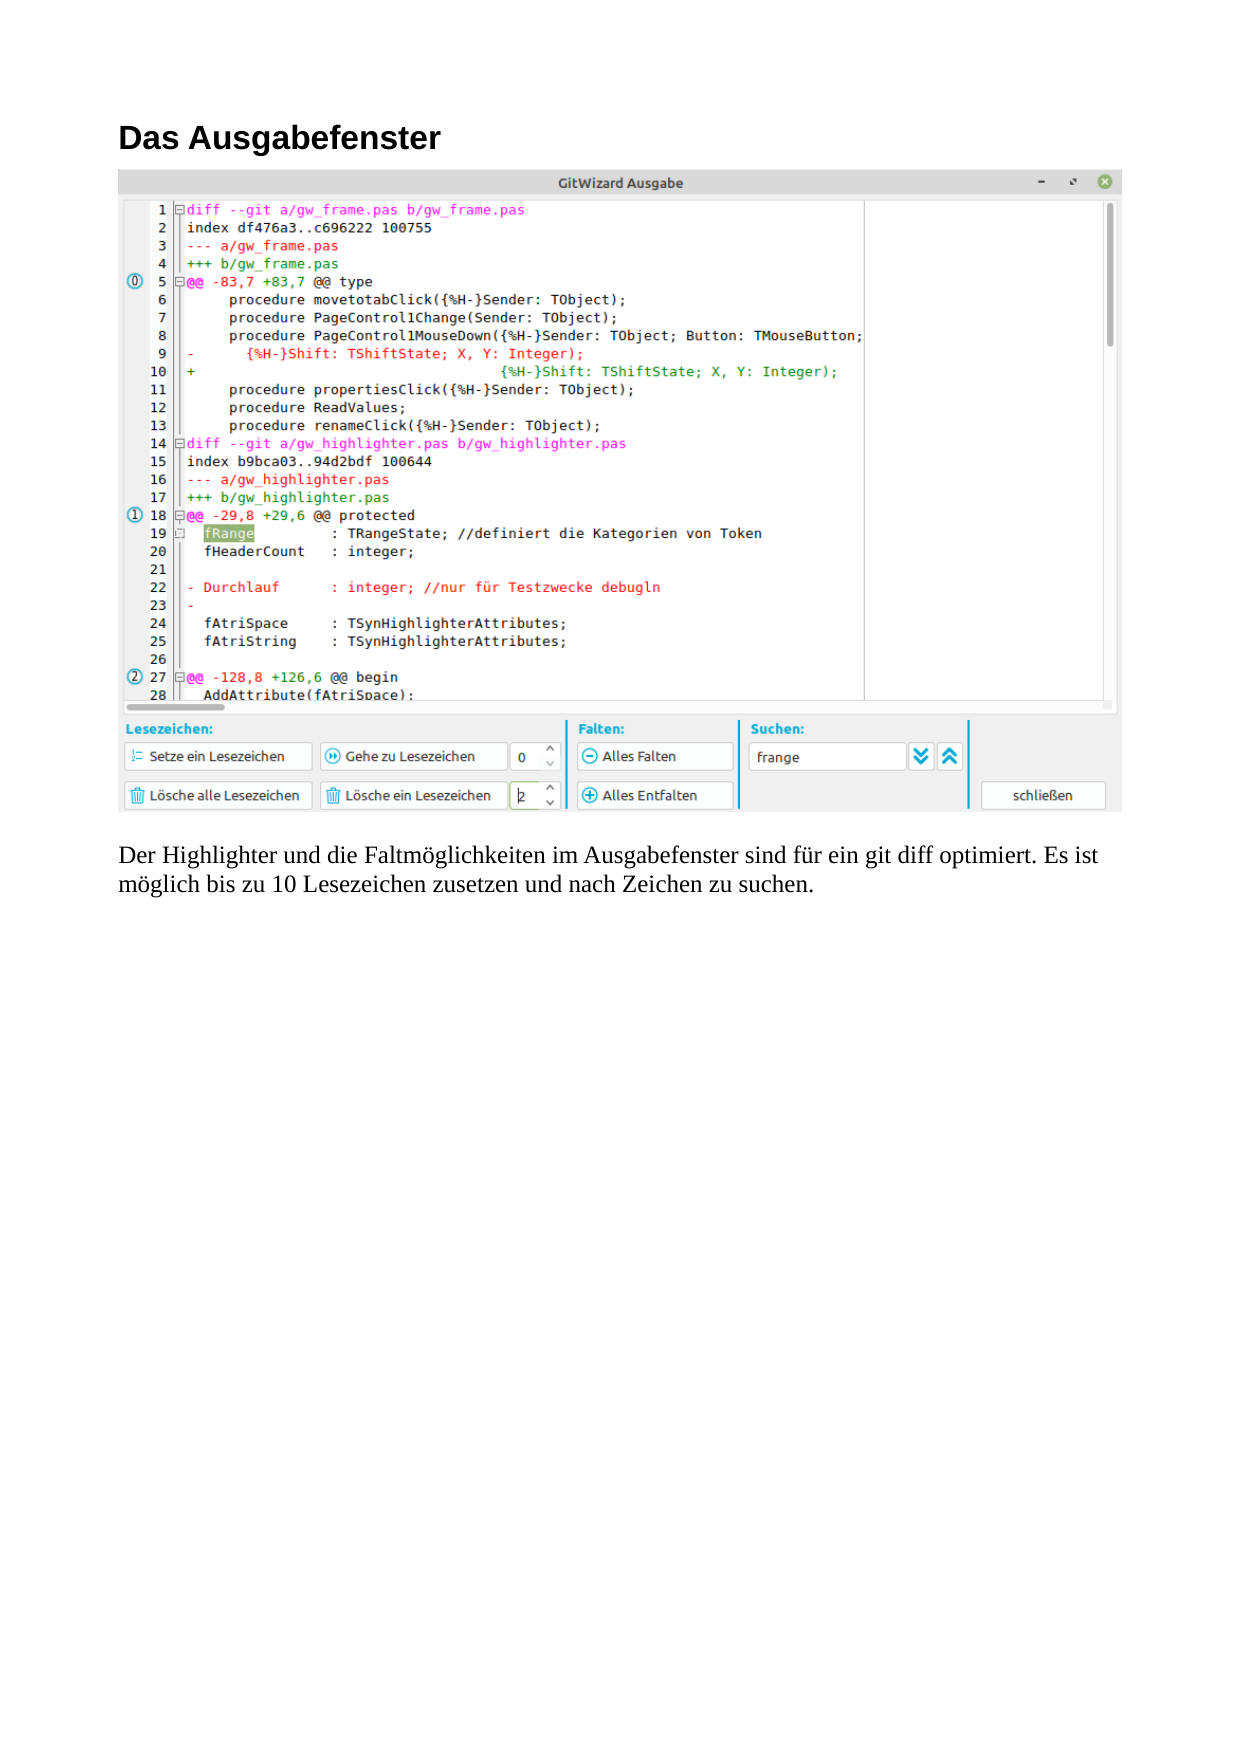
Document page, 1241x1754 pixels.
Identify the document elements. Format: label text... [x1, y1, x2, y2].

picture [118, 169, 1123, 812]
subtitle Das Ausgabefenster [118, 118, 1122, 157]
text Der Highlighter und die Faltmöglichkeiten im Ausgabefenster sind für ein git diff optimiert. Es ist möglich bis zu 10 Lesezeichen zusetzen und nach Zeichen zu suchen. [118, 841, 1122, 898]
